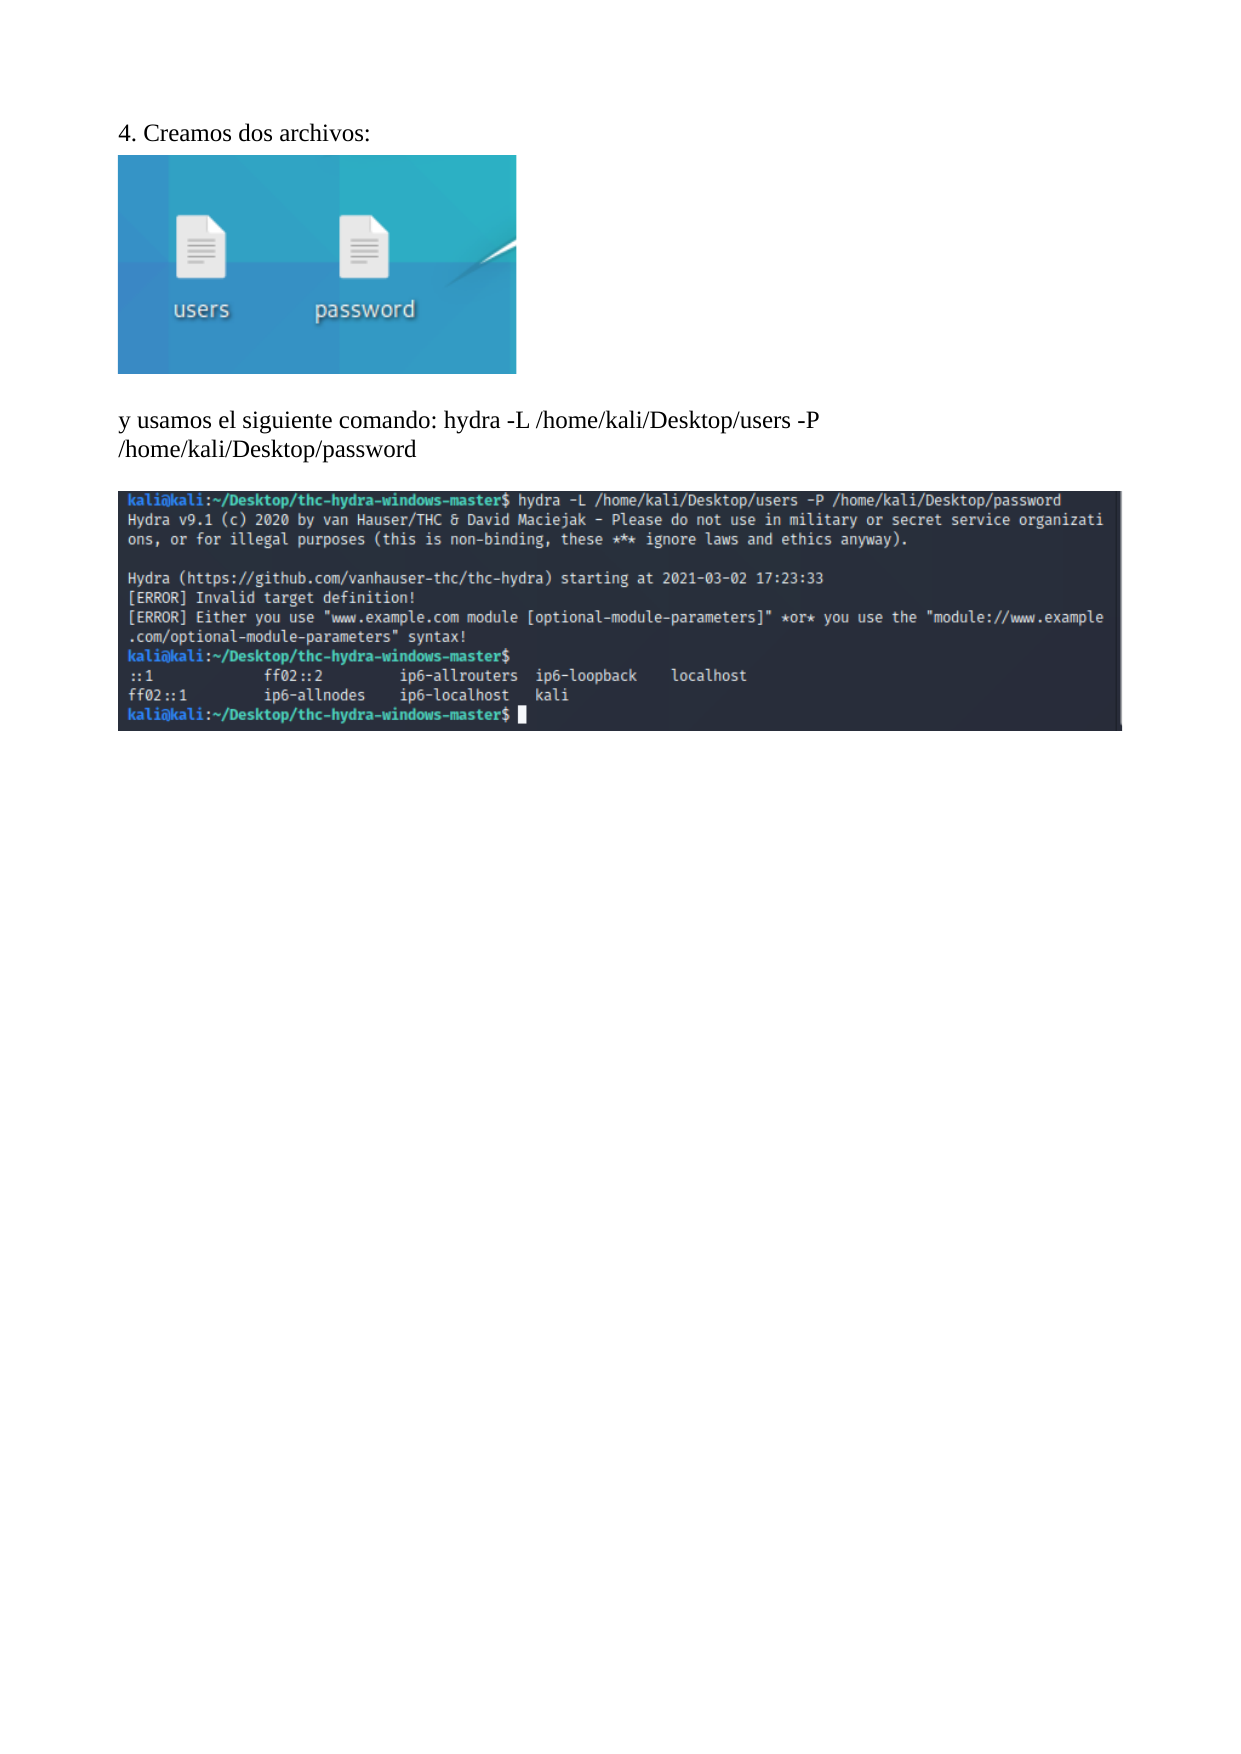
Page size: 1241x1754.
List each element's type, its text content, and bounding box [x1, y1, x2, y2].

picture [117, 155, 517, 374]
text y usamos el siguiente comando: hydra -L /home/kali/Desktop/users -P /home/kali/Desktop/password [118, 406, 1122, 463]
picture [118, 491, 1123, 731]
text 4. Creamos dos archivos: [118, 118, 1122, 147]
